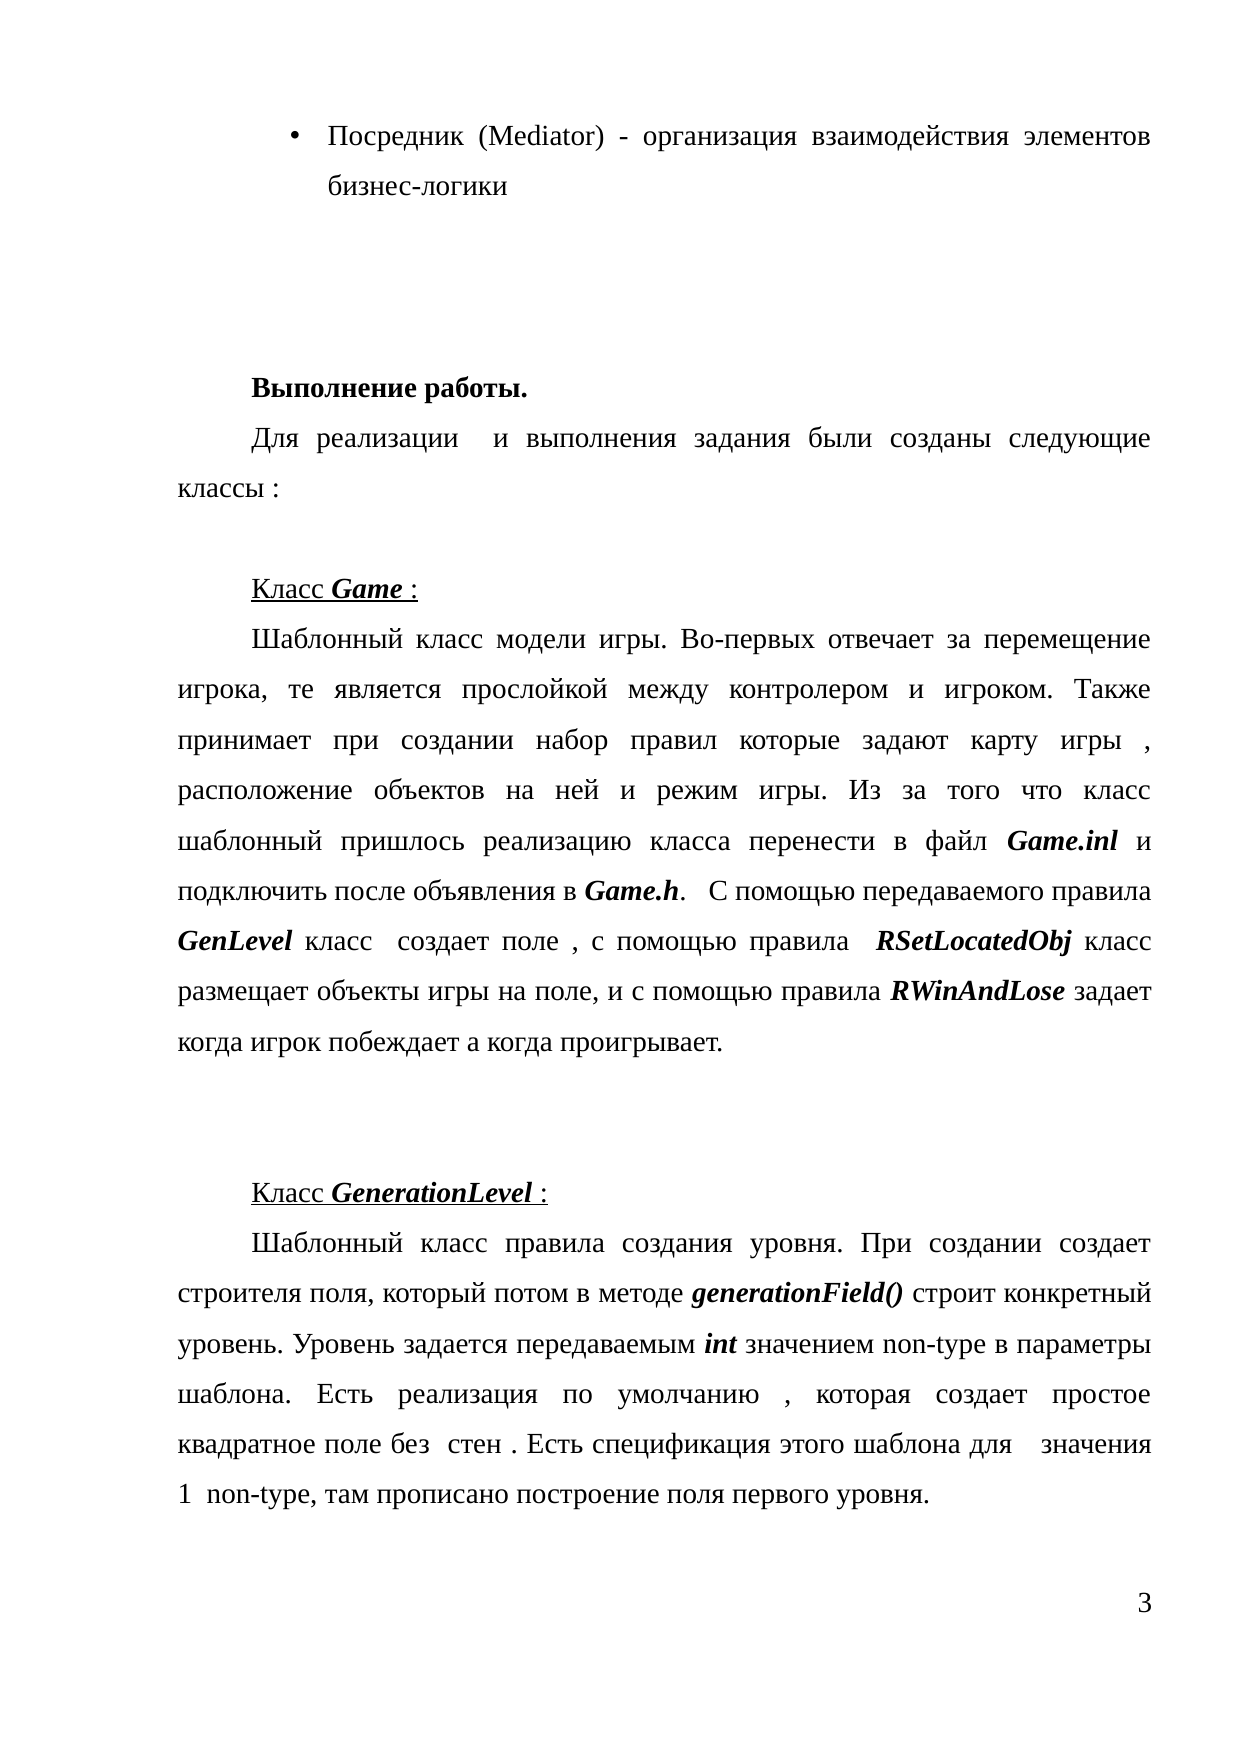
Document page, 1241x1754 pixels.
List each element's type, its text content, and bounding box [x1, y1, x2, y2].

list Посредник (Mediator) - организация взаимодействия элементов бизнес-логики [290, 118, 1152, 202]
text Класс Game : [177, 571, 1152, 604]
text Класс GenerationLevel : [177, 1175, 1152, 1208]
text Шаблонный класс модели игры. Во-первых отвечает за перемещение игрока, те является прослойкой между контролером и игроком. Также принимает при создании набор правил которые задают карту игры , расположение объектов на ней и режим игры. Из за того что класс шаблонный пришлось реализацию класса перенести в файл Game.inl и подключить после объявления в Game.h. С помощью передаваемого правила GenLevel класс создает поле , с помощью правила RSetLocatedObj класс размещает объекты игры на поле, и с помощью правила RWinAndLose задает когда игрок побеждает а когда проигрывает. [177, 621, 1152, 1057]
text Шаблонный класс правила создания уровня. При создании создает строителя поля, который потом в методе generationField() строит конкретный уровень. Уровень задается передаваемым int значением non-type в параметры шаблона. Есть реализация по умолчанию , которая создает простое квадратное поле без стен . Есть спецификация этого шаблона для значения 1 non-type, там прописано построение поля первого уровня. [177, 1225, 1152, 1510]
text Для реализации и выполнения задания были созданы следующие классы : [177, 420, 1152, 504]
subtitle Выполнение работы. [177, 370, 1152, 403]
